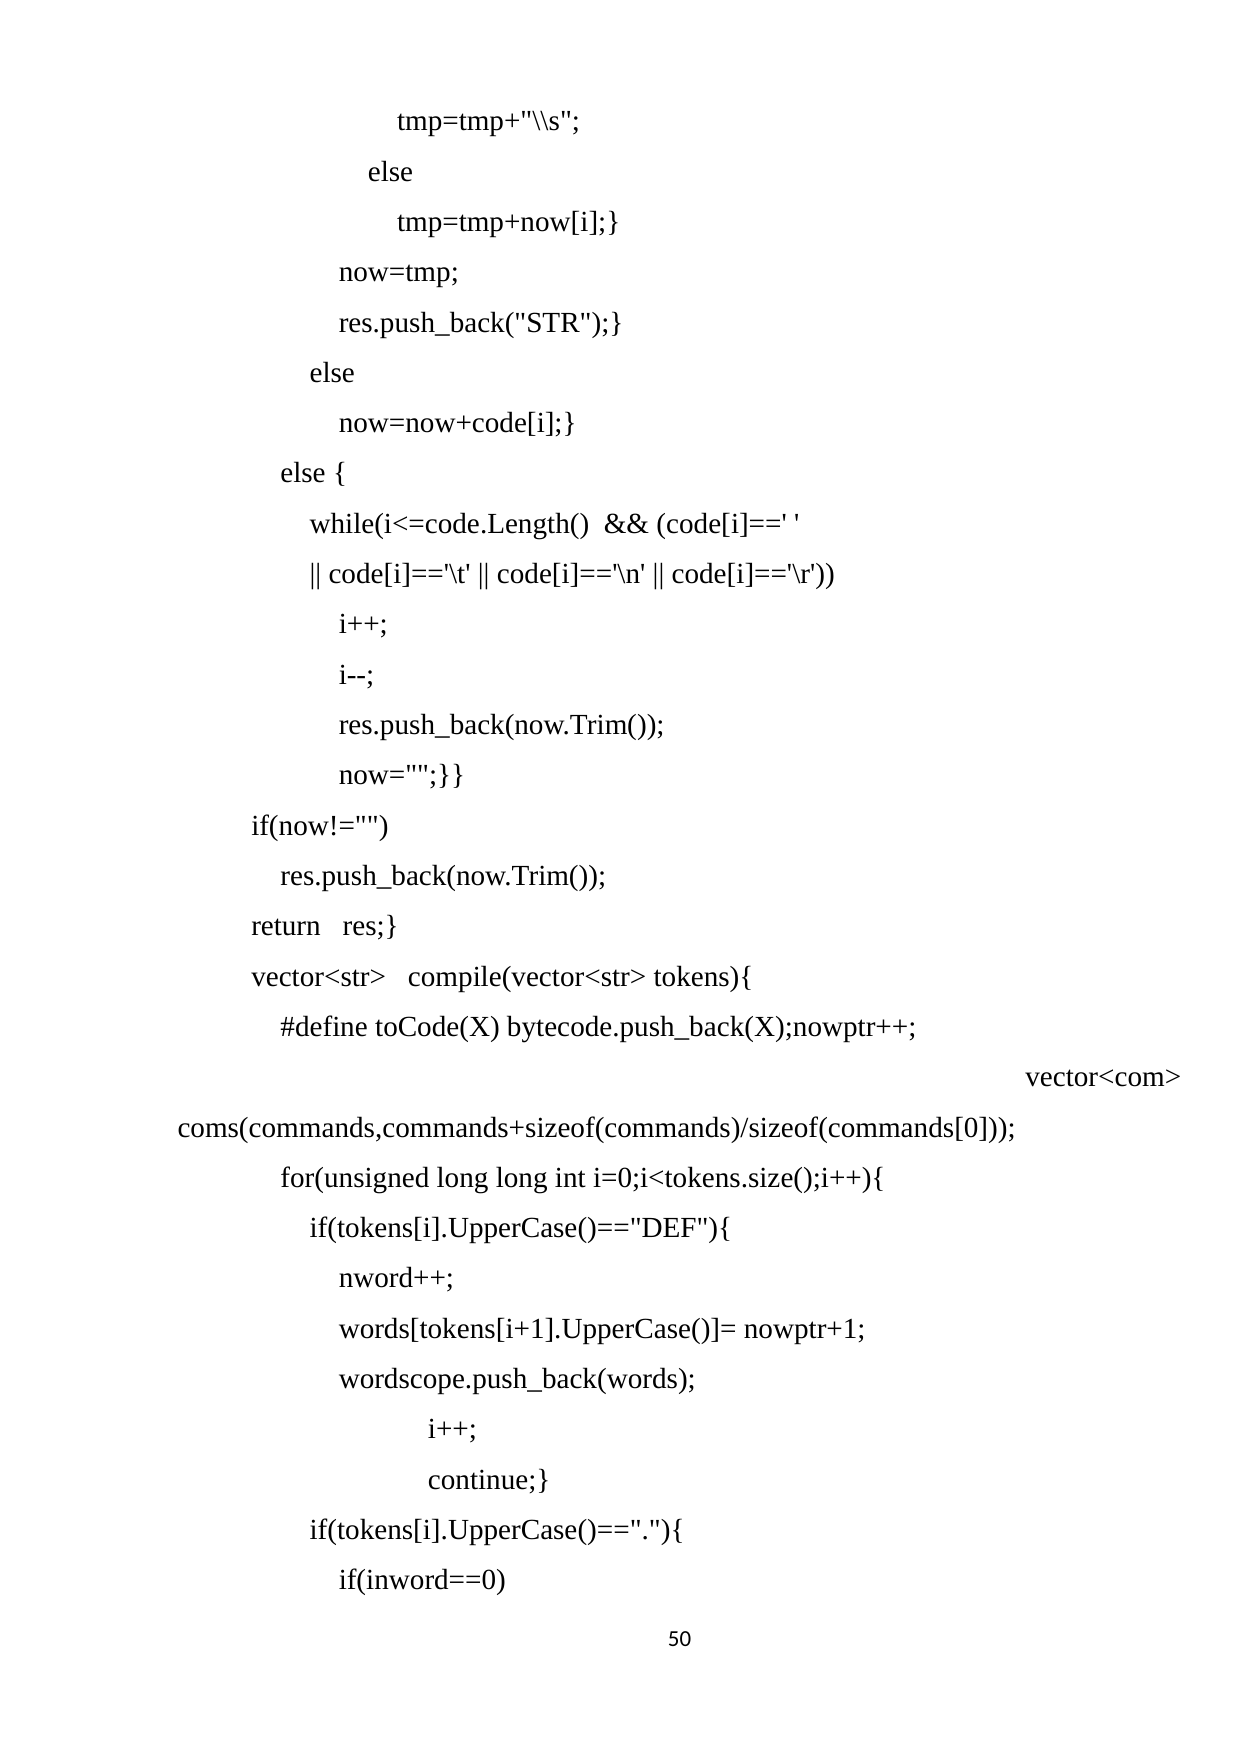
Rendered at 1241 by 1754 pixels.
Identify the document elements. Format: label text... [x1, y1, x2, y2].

subtitle else [177, 154, 1181, 187]
subtitle res.push_back(now.Trim()); [177, 707, 1181, 741]
subtitle else { [177, 456, 1181, 489]
subtitle i--; [177, 657, 1181, 690]
subtitle i++; [177, 1412, 1181, 1445]
subtitle res.push_back("STR");} [177, 305, 1181, 338]
subtitle vector<com> coms(commands,commands+sizeof(commands)/sizeof(commands[0])); [177, 1059, 1181, 1143]
subtitle tmp=tmp+"\\s"; [177, 103, 1181, 137]
subtitle continue;} [177, 1462, 1181, 1495]
subtitle i++; [177, 607, 1181, 640]
subtitle while(i<=code.Length() && (code[i]==' ' [177, 506, 1181, 539]
subtitle wordscope.push_back(words); [177, 1361, 1181, 1395]
subtitle || code[i]=='\t' || code[i]=='\n' || code[i]=='\r')) [177, 556, 1181, 590]
subtitle now=now+code[i];} [177, 405, 1181, 439]
subtitle #define toCode(X) bytecode.push_back(X);nowptr++; [177, 1009, 1181, 1043]
subtitle words[tokens[i+1].UpperCase()]= nowptr+1; [177, 1311, 1181, 1344]
subtitle else [177, 355, 1181, 388]
subtitle if(tokens[i].UpperCase()=="DEF"){ [177, 1210, 1181, 1244]
subtitle now="";}} [177, 757, 1181, 791]
subtitle res.push_back(now.Trim()); [177, 858, 1181, 892]
subtitle vector<str> compile(vector<str> tokens){ [177, 959, 1181, 992]
subtitle return res;} [177, 908, 1181, 942]
subtitle for(unsigned long long int i=0;i<tokens.size();i++){ [177, 1160, 1181, 1193]
subtitle now=tmp; [177, 254, 1181, 288]
subtitle tmp=tmp+now[i];} [177, 204, 1181, 238]
subtitle nword++; [177, 1261, 1181, 1294]
subtitle if(inword==0) [177, 1562, 1181, 1596]
subtitle if(tokens[i].UpperCase()=="."){ [177, 1512, 1181, 1546]
subtitle if(now!="") [177, 808, 1181, 841]
